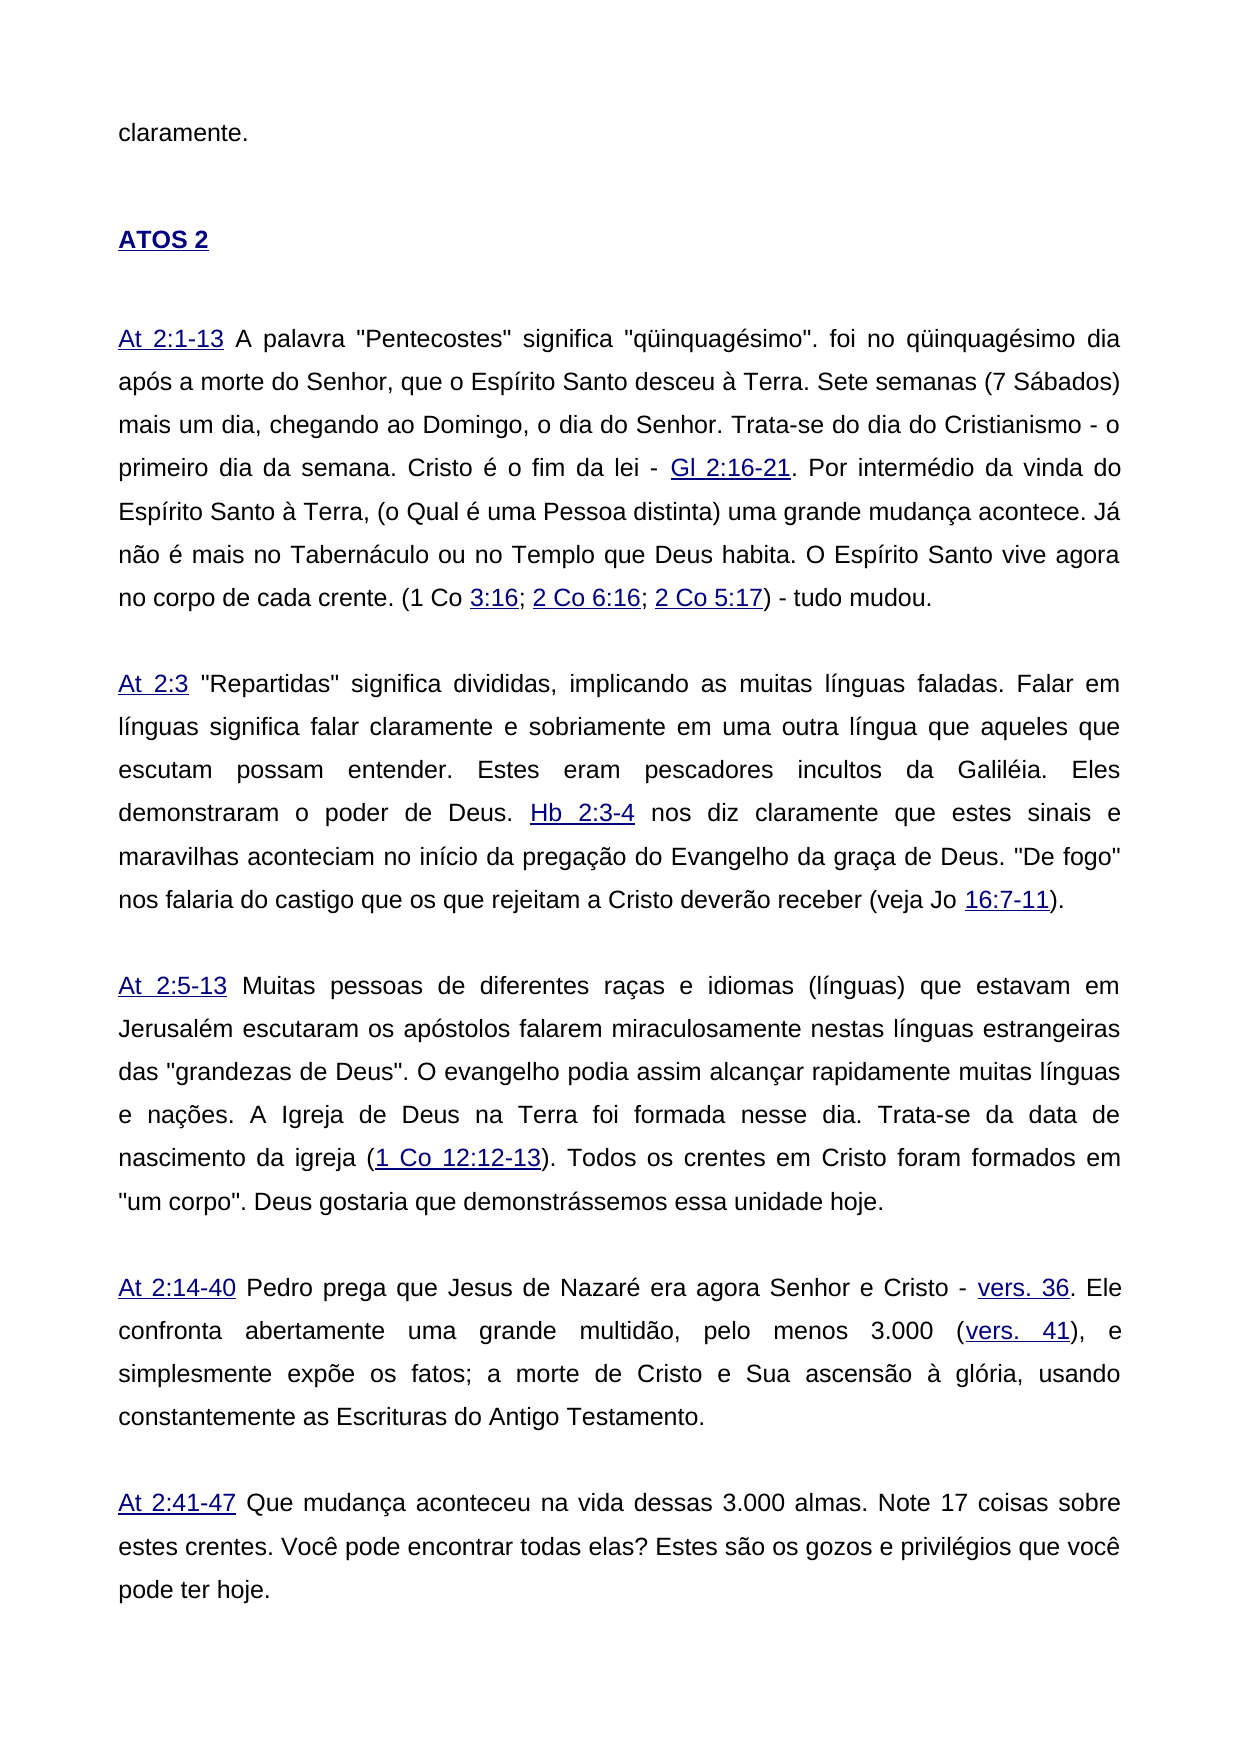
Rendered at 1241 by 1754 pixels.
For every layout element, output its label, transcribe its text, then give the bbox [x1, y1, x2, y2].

text At 2:1-13 A palavra "Pentecostes" significa "qüinquagésimo". foi no qüinquagésimo dia após a morte do Senhor, que o Espírito Santo desceu à Terra. Sete semanas (7 Sábados) mais um dia, chegando ao Domingo, o dia do Senhor. Trata-se do dia do Cristianismo - o primeiro dia da semana. Cristo é o fim da lei - Gl 2:16-21. Por intermédio da vinda do Espírito Santo à Terra, (o Qual é uma Pessoa distinta) uma grande mudança acontece. Já não é mais no Tabernáculo ou no Templo que Deus habita. O Espírito Santo vive agora no corpo de cada crente. (1 Co 3:16; 2 Co 6:16; 2 Co 5:17) - tudo mudou. [118, 324, 1122, 611]
text At 2:41-47 Que mudança aconteceu na vida dessas 3.000 almas. Note 17 coisas sobre estes crentes. Você pode encontrar todas elas? Estes são os gozos e privilégios que você pode ter hoje. [118, 1488, 1122, 1603]
text At 2:5-13 Muitas pessoas de diferentes raças e idiomas (línguas) que estavam em Jerusalém escutaram os apóstolos falarem miraculosamente nestas línguas estrangeiras das "grandezas de Deus". O evangelho podia assim alcançar rapidamente muitas línguas e nações. A Igreja de Deus na Terra foi formada nesse dia. Trata-se da data de nascimento da igreja (1 Co 12:12-13). Todos os crentes em Cristo foram formados em "um corpo". Deus gostaria que demonstrássemos essa unidade hoje. [118, 971, 1122, 1215]
text claramente. [118, 118, 1122, 147]
text At 2:14-40 Pedro prega que Jesus de Nazaré era agora Senhor e Cristo - vers. 36. Ele confronta abertamente uma grande multidão, pelo menos 3.000 (vers. 41), e simplesmente expõe os fatos; a morte de Cristo e Sua ascensão à glória, usando constantemente as Escrituras do Antigo Testamento. [118, 1273, 1122, 1431]
text At 2:3 "Repartidas" significa divididas, implicando as muitas línguas faladas. Falar em línguas significa falar claramente e sobriamente em uma outra língua que aqueles que escutam possam entender. Estes eram pescadores incultos da Galiléia. Eles demonstraram o poder de Deus. Hb 2:3-4 nos diz claramente que estes sinais e maravilhas aconteciam no início da pregação do Evangelho da graça de Deus. "De fogo" nos falaria do castigo que os que rejeitam a Cristo deverão receber (veja Jo 16:7-11). [118, 669, 1122, 913]
subtitle ATOS 2 [118, 225, 1122, 254]
